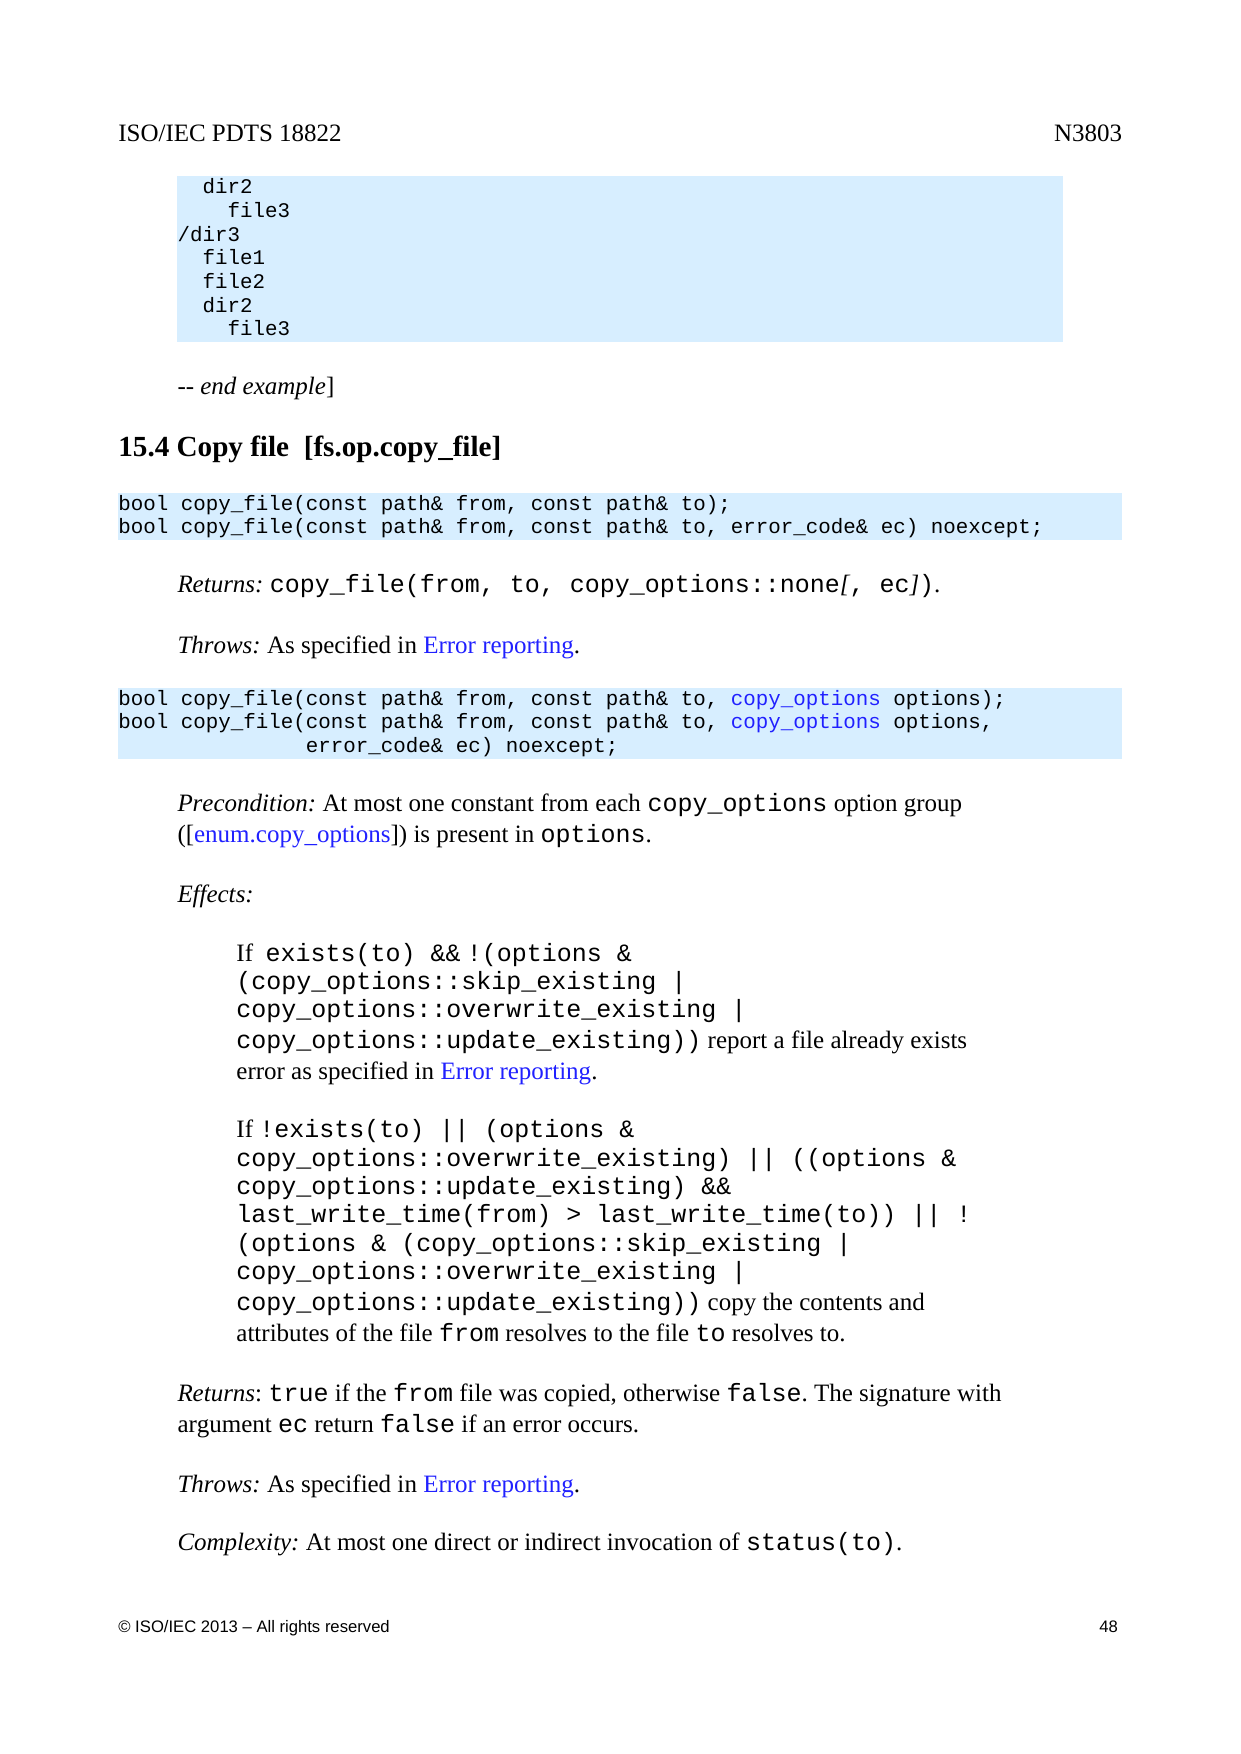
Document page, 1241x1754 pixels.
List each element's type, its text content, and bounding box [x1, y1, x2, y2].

text dir2 [177, 294, 1063, 318]
text dir2 [177, 176, 1063, 200]
text Precondition: At most one constant from each copy_options option group ([enum.copy_options]) is present in options. [177, 788, 1063, 850]
text Effects: [177, 879, 1063, 908]
subtitle 15.4 Copy file [fs.op.copy_file] [118, 429, 1122, 463]
text file3 [177, 318, 1063, 342]
text bool copy_file(const path& from, const path& to, error_code& ec) noexcept; [118, 516, 1122, 540]
text Returns: copy_file(from, to, copy_options::none[, ec]). [177, 569, 1063, 600]
text If !exists(to) || (options & copy_options::overwrite_existing) || ((options & copy_options::update_existing) && last_write_time(from) > last_write_time(to)) || !(options & (copy_options::skip_existing | copy_options::overwrite_existing | copy_options::update_existing)) copy the contents and attributes of the file from resolves to the file to resolves to. [236, 1114, 1004, 1348]
text Throws: As specified in Error reporting. [177, 630, 1063, 658]
text bool copy_file(const path& from, const path& to); [118, 493, 1122, 516]
text file1 [177, 247, 1063, 271]
text /dir3 [177, 224, 1063, 247]
text Throws: As specified in Error reporting. [177, 1469, 1063, 1498]
text bool copy_file(const path& from, const path& to, copy_options options); [118, 688, 1122, 712]
text If exists(to) && !(options & (copy_options::skip_existing | copy_options::overwrite_existing | copy_options::update_existing)) report a file already exists error as specified in Error reporting. [236, 938, 1004, 1085]
text file2 [177, 271, 1063, 294]
text Returns: true if the from file was copied, otherwise false. The signature with argument ec return false if an error occurs. [177, 1378, 1063, 1439]
text Complexity: At most one direct or indirect invocation of status(to). [177, 1527, 1063, 1558]
text file3 [177, 200, 1063, 224]
text bool copy_file(const path& from, const path& to, copy_options options, [118, 712, 1122, 735]
text -- end example] [177, 371, 1063, 400]
text error_code& ec) noexcept; [118, 735, 1122, 759]
